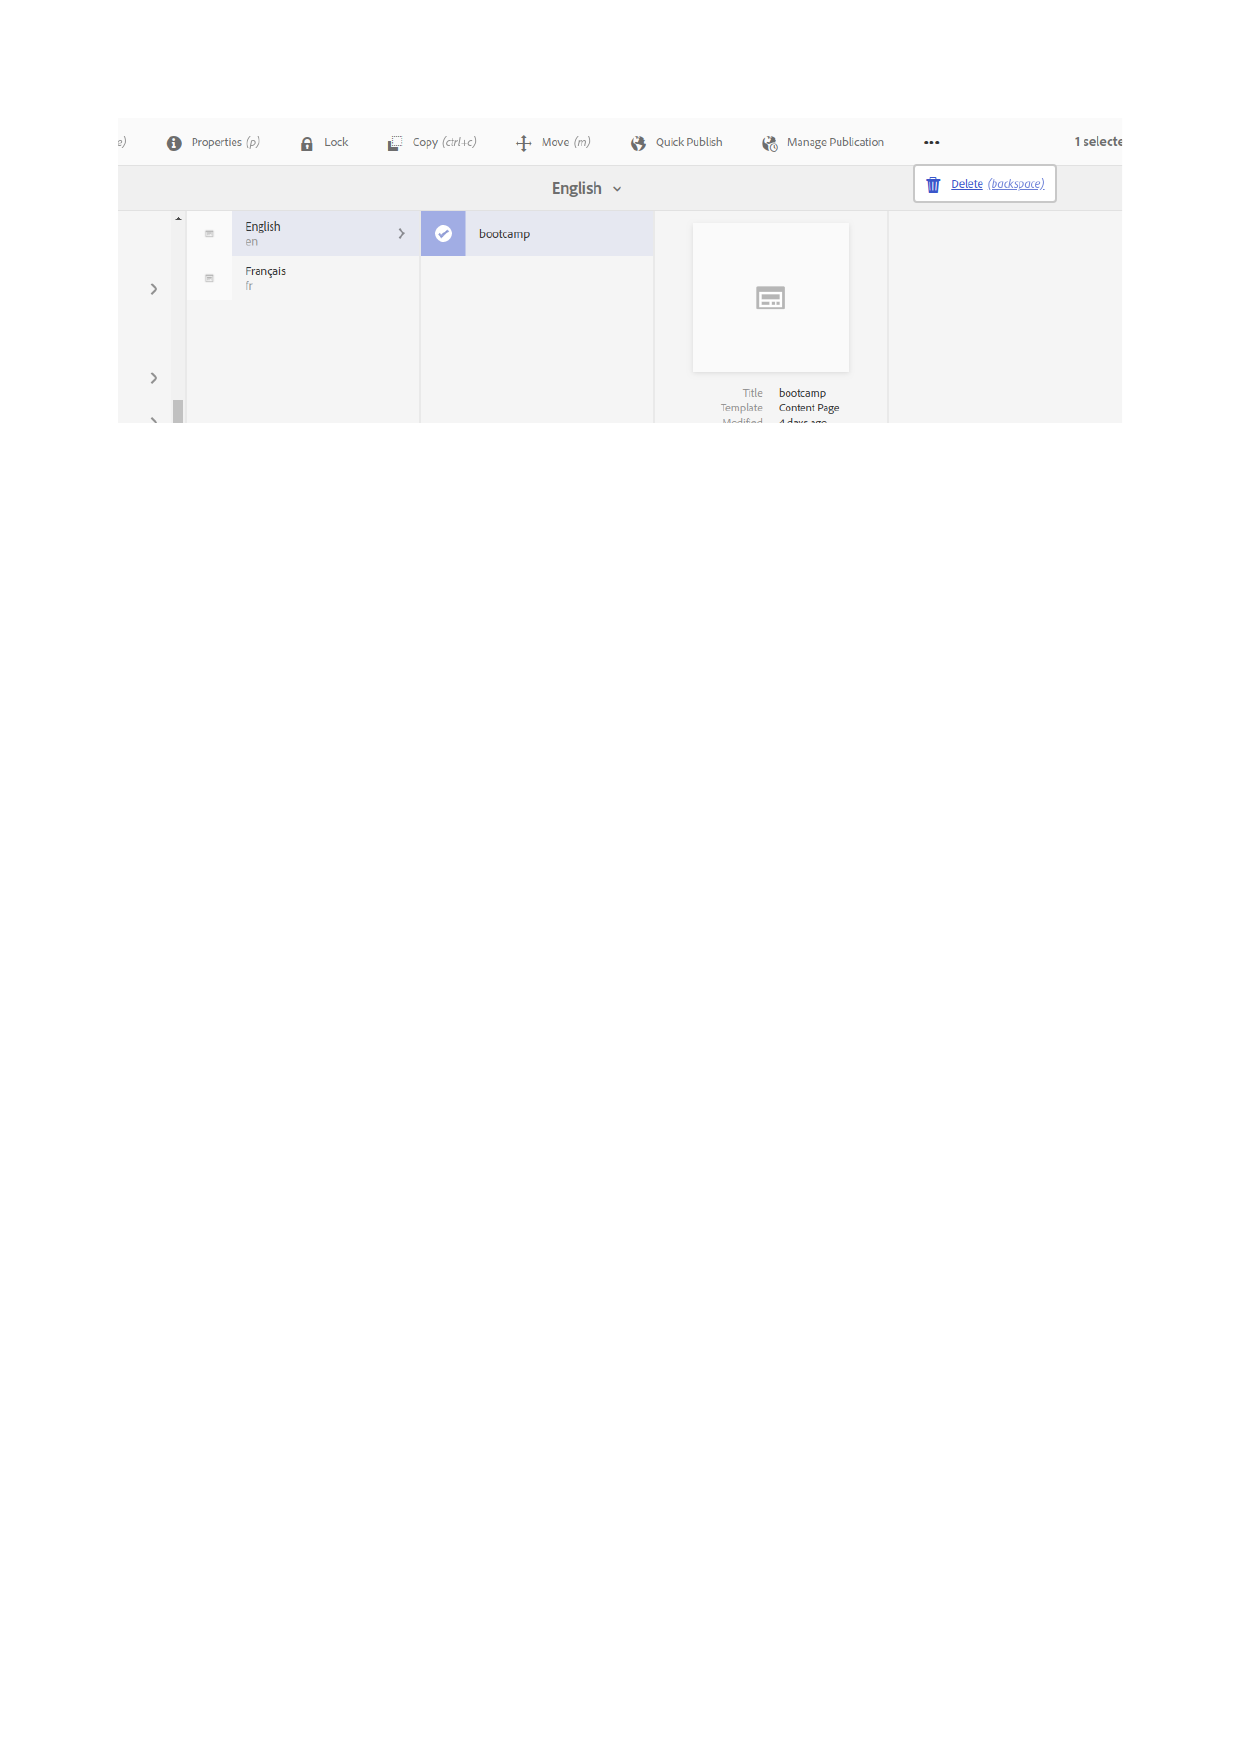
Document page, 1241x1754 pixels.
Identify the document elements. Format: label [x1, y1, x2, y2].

picture [118, 118, 1123, 423]
